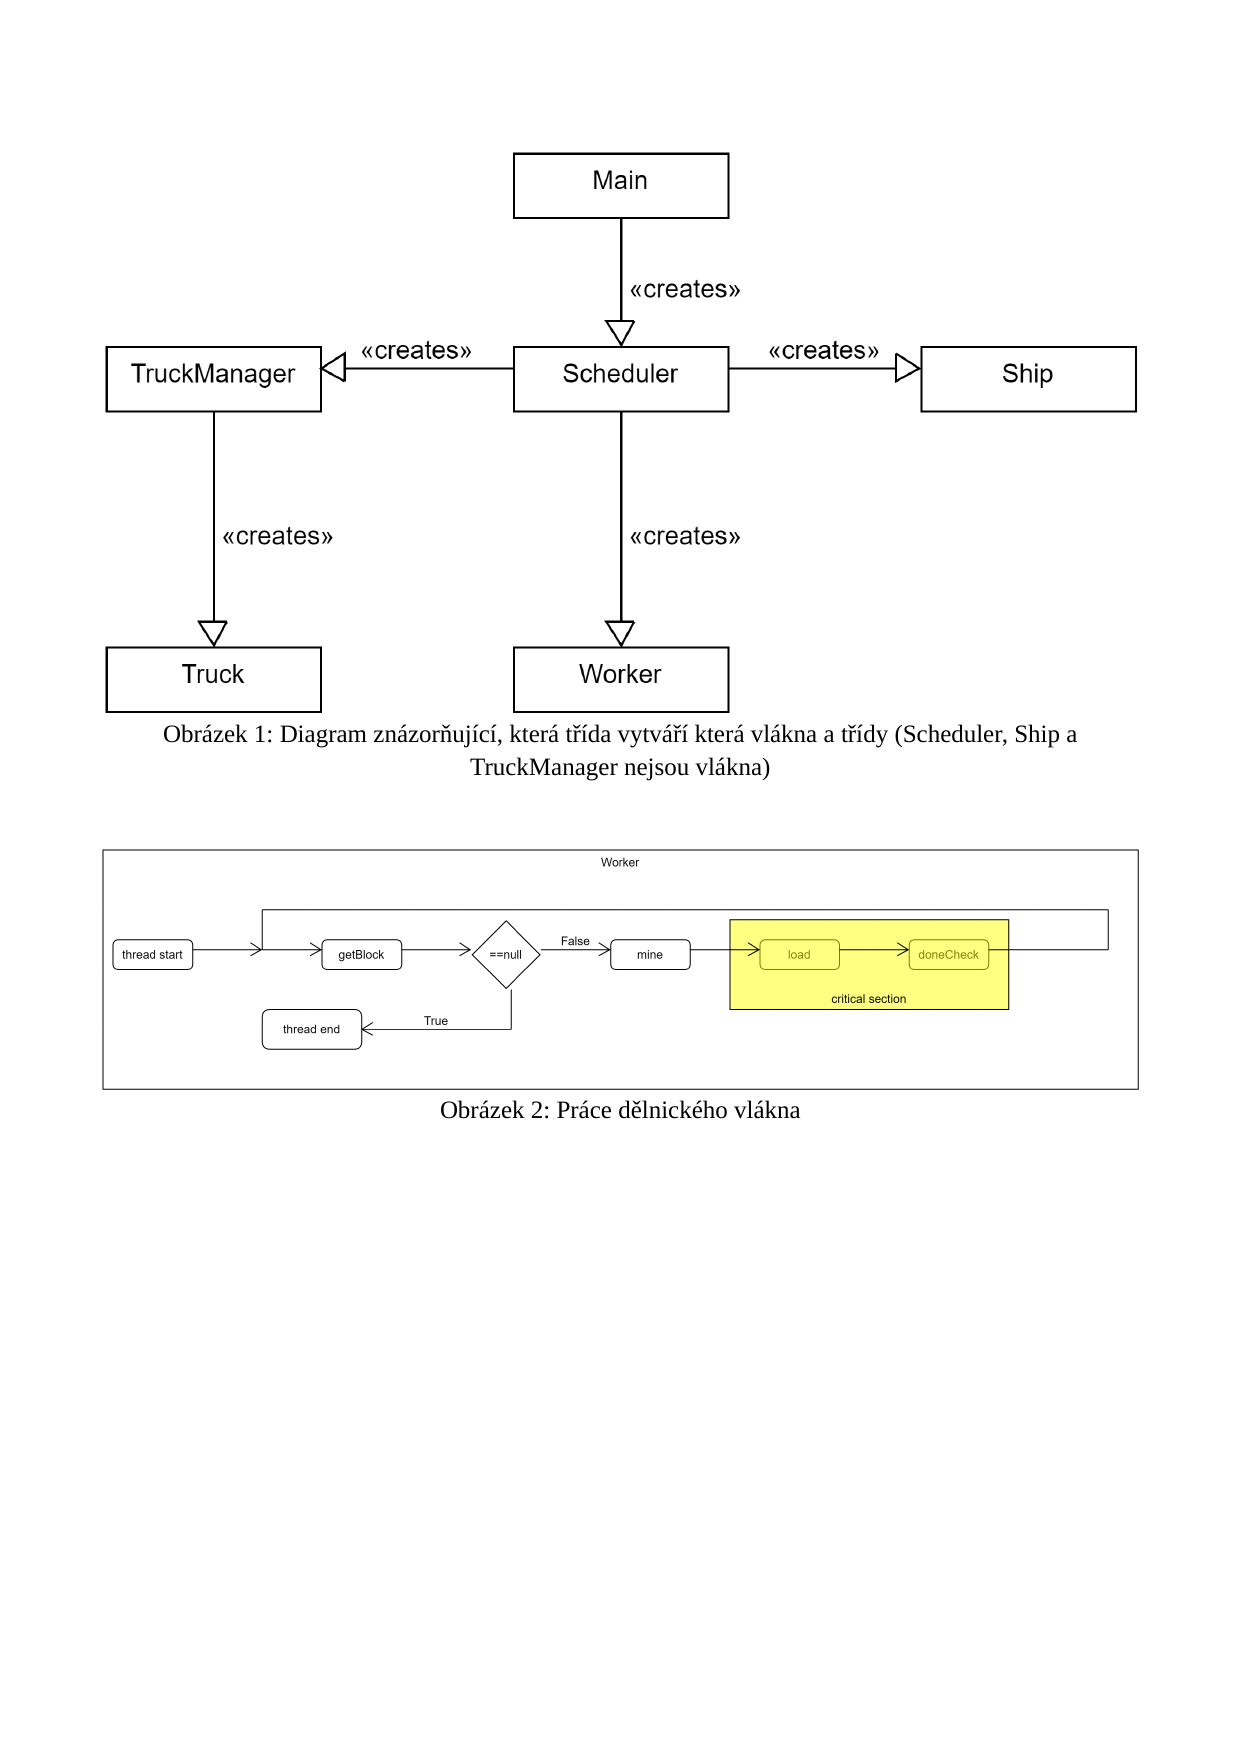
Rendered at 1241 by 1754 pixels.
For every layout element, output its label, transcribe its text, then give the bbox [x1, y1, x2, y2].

text Obrázek 2: Práce dělnického vlákna [148, 1091, 1093, 1124]
picture [100, 147, 1140, 716]
text Obrázek 1: Diagram znázorňující, která třída vytváří která vlákna a třídy (Scheduler, Ship a TruckManager nejsou vlákna) [148, 716, 1093, 781]
picture [100, 847, 1140, 1091]
